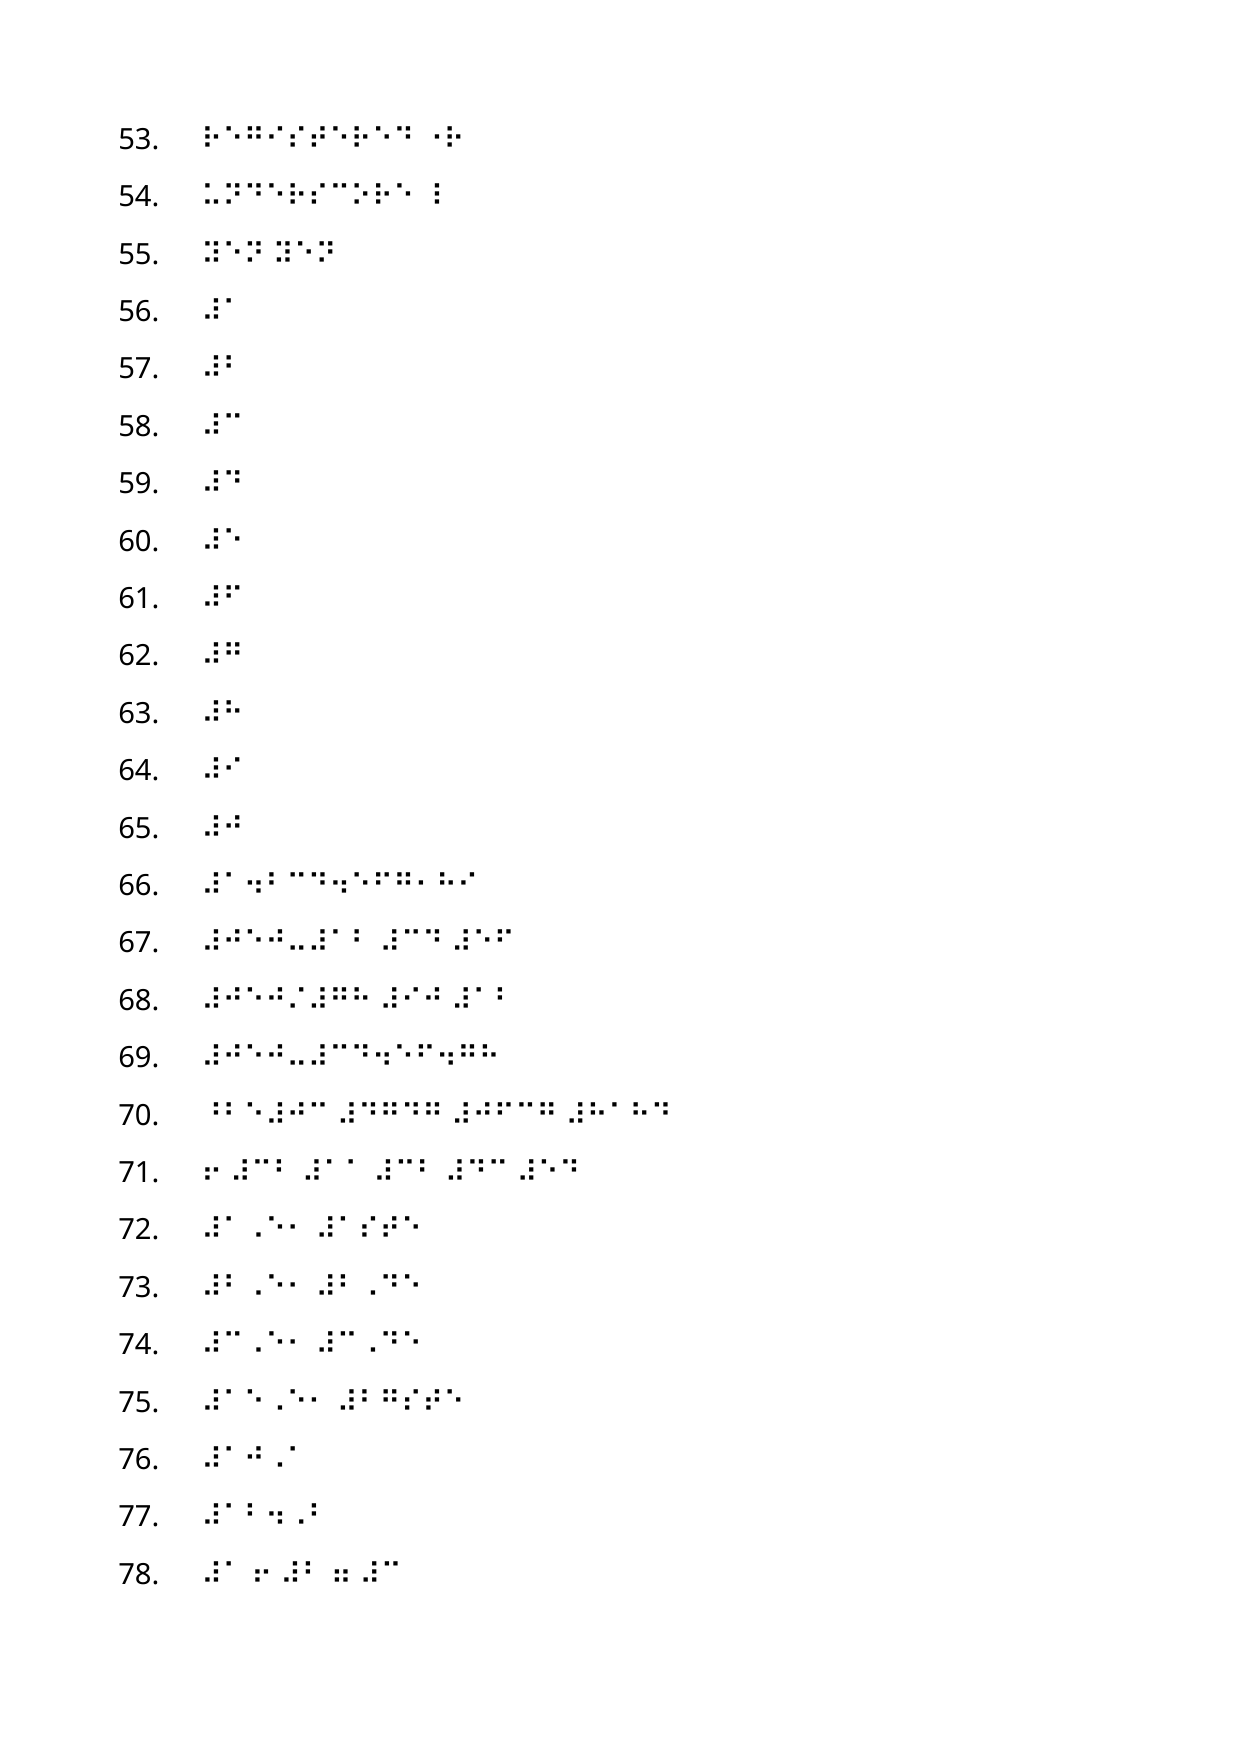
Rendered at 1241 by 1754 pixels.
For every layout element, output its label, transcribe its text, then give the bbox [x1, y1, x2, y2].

list ⠼⠁ ⠖ ⠼⠃ ⠶ ⠼⠉ [118, 1553, 1122, 1593]
list ⠼⠉⠠⠑⠂ ⠼⠉⠠⠙⠑ [118, 1323, 1122, 1363]
list ⠼⠁⠠⠑⠂ ⠼⠁⠎⠞⠑ [118, 1209, 1122, 1248]
list ⠼⠃⠠⠑⠂ ⠼⠃⠠⠙⠑ [118, 1266, 1122, 1306]
list ⠖ ⠼⠉⠃ ⠼⠁⠁ ⠼⠉⠃ ⠼⠙⠉ ⠼⠑⠙ [118, 1151, 1122, 1191]
list ⠼⠑ [118, 520, 1122, 559]
list ⠥⠝⠙⠑⠗⠎⠉⠕⠗⠑ ⠸ [118, 176, 1122, 215]
list ⠼⠚⠑⠚⠤⠼⠁⠃ ⠼⠉⠙ ⠼⠑⠋ [118, 922, 1122, 961]
list ⠼⠚⠑⠚⠤⠼⠉⠙⠲⠑⠋⠲⠛⠓ [118, 1036, 1122, 1076]
list ⠼⠊ [118, 749, 1122, 789]
list ⠼⠁⠲⠃⠉⠙⠲⠑⠋⠛⠂⠓⠊ [118, 864, 1122, 904]
list ⠽⠑⠝ ⠽⠑⠝ [118, 233, 1122, 273]
list ⠼⠁⠃⠲⠠⠃ [118, 1496, 1122, 1535]
list ⠼⠁⠑⠠⠑⠂ ⠼⠃⠛⠎⠞⠑ [118, 1381, 1122, 1421]
list ⠘⠃⠑⠼⠚⠉ ⠼⠙⠛⠙⠛ ⠼⠚⠋⠉⠛ ⠼⠓⠁⠓⠙ [118, 1094, 1122, 1133]
list ⠼⠃ [118, 348, 1122, 387]
list ⠼⠉ [118, 405, 1122, 445]
list ⠼⠓ [118, 692, 1122, 732]
list ⠼⠁ [118, 290, 1122, 330]
list ⠼⠚ [118, 807, 1122, 847]
list ⠼⠛ [118, 635, 1122, 674]
list ⠼⠁⠚⠠⠁ [118, 1438, 1122, 1478]
list ⠼⠚⠑⠚⠌⠼⠛⠓ ⠼⠊⠚ ⠼⠁⠃ [118, 979, 1122, 1019]
list ⠼⠋ [118, 577, 1122, 617]
list ⠼⠙ [118, 462, 1122, 502]
list ⠗⠑⠛⠊⠎⠞⠑⠗⠑⠙ ⠐⠗ [118, 118, 1122, 158]
